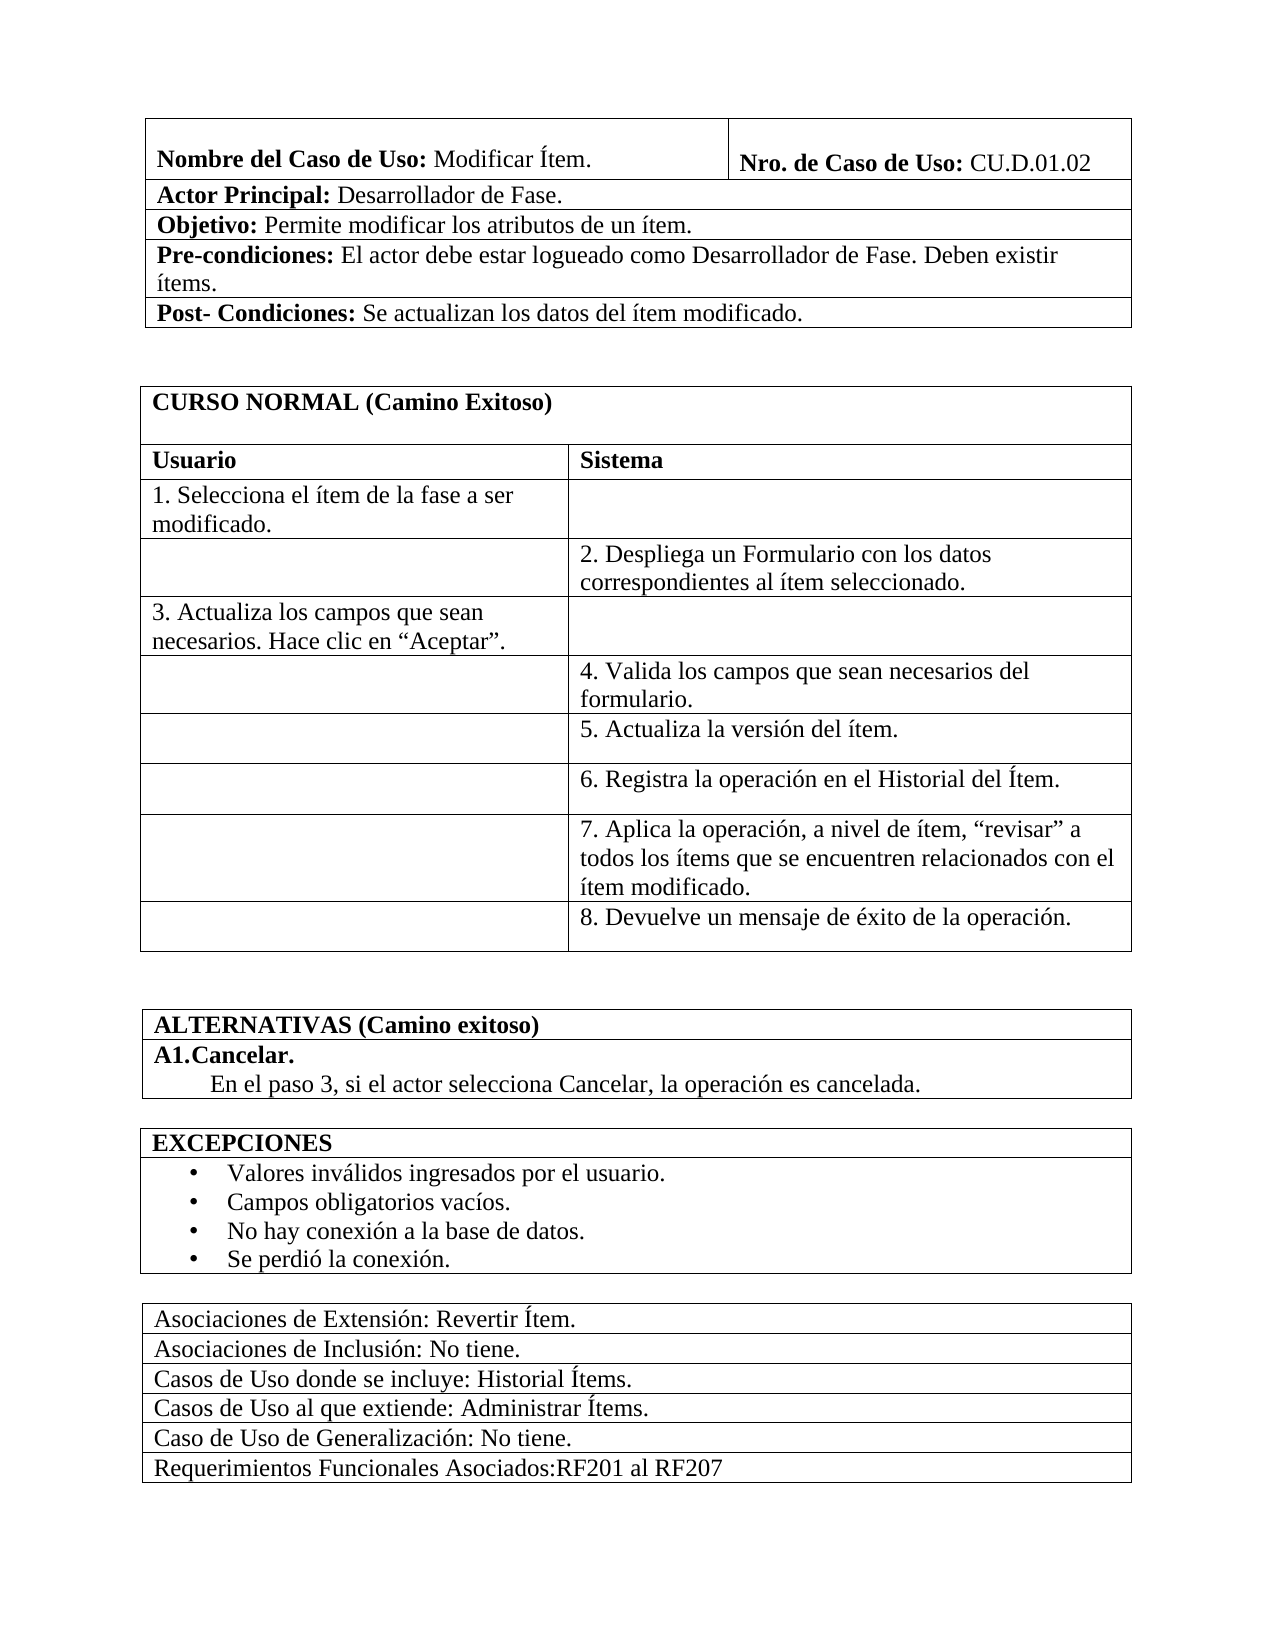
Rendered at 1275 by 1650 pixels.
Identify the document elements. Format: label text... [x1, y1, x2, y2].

table_cell Caso de Uso de Generalización: No tiene. [143, 1423, 1131, 1452]
table_cell [141, 539, 568, 596]
table_cell [141, 815, 568, 901]
table_cell [569, 480, 1131, 538]
table_cell Requerimientos Funcionales Asociados:RF201 al RF207 [143, 1453, 1131, 1482]
table_cell Actor Principal: Desarrollador de Fase. [146, 180, 1131, 209]
table_cell Casos de Uso al que extiende: Administrar Ítems. [143, 1394, 1131, 1422]
table_cell Post- Condiciones: Se actualizan los datos del ítem modificado. [146, 298, 1131, 327]
table_cell 8. Devuelve un mensaje de éxito de la operación. [569, 902, 1131, 951]
table_cell [141, 764, 568, 813]
table_cell 7. Aplica la operación, a nivel de ítem, “revisar” a todos los ítems que se encuentren relacionados con el ítem modificado. [569, 815, 1131, 901]
table_cell [141, 656, 568, 713]
table_cell [141, 902, 568, 951]
table_cell Objetivo: Permite modificar los atributos de un ítem. [146, 210, 1131, 239]
table_header Nombre del Caso de Uso: Modificar Ítem. [146, 119, 728, 179]
table_cell [141, 714, 568, 763]
table_header CURSO NORMAL (Camino Exitoso) [141, 387, 1131, 444]
table_cell Casos de Uso donde se incluye: Historial Ítems. [143, 1364, 1131, 1392]
table_cell Cancelar. En el paso 3, si el actor selecciona Cancelar, la operación es cancelada. [143, 1040, 1131, 1098]
table_cell 5. Actualiza la versión del ítem. [569, 714, 1131, 763]
table_cell 1. Selecciona el ítem de la fase a ser modificado. [141, 480, 568, 538]
table_header ALTERNATIVAS (Camino exitoso) [143, 1010, 1131, 1039]
table_cell 4. Valida los campos que sean necesarios del formulario. [569, 656, 1131, 713]
table_cell 2. Despliega un Formulario con los datos correspondientes al ítem seleccionado. [569, 539, 1131, 596]
table_cell Asociaciones de Inclusión: No tiene. [143, 1334, 1131, 1363]
table_cell [569, 597, 1131, 655]
table_cell Valores inválidos ingresados por el usuario. Campos obligatorios vacíos. No hay conexión a la base de datos. Se perdió la conexión. [141, 1158, 1131, 1273]
table_cell Pre-condiciones: El actor debe estar logueado como Desarrollador de Fase. Deben existir ítems. [146, 240, 1131, 297]
table_header Nro. de Caso de Uso: CU.D.01.02 [729, 119, 1131, 179]
table_header Asociaciones de Extensión: Revertir Ítem. [143, 1304, 1131, 1333]
table_cell 6. Registra la operación en el Historial del Ítem. [569, 764, 1131, 813]
table_cell 3. Actualiza los campos que sean necesarios. Hace clic en “Aceptar”. [141, 597, 568, 655]
table_cell Sistema [569, 445, 1131, 479]
table_cell Usuario [141, 445, 568, 479]
table_header EXCEPCIONES [141, 1129, 1131, 1157]
